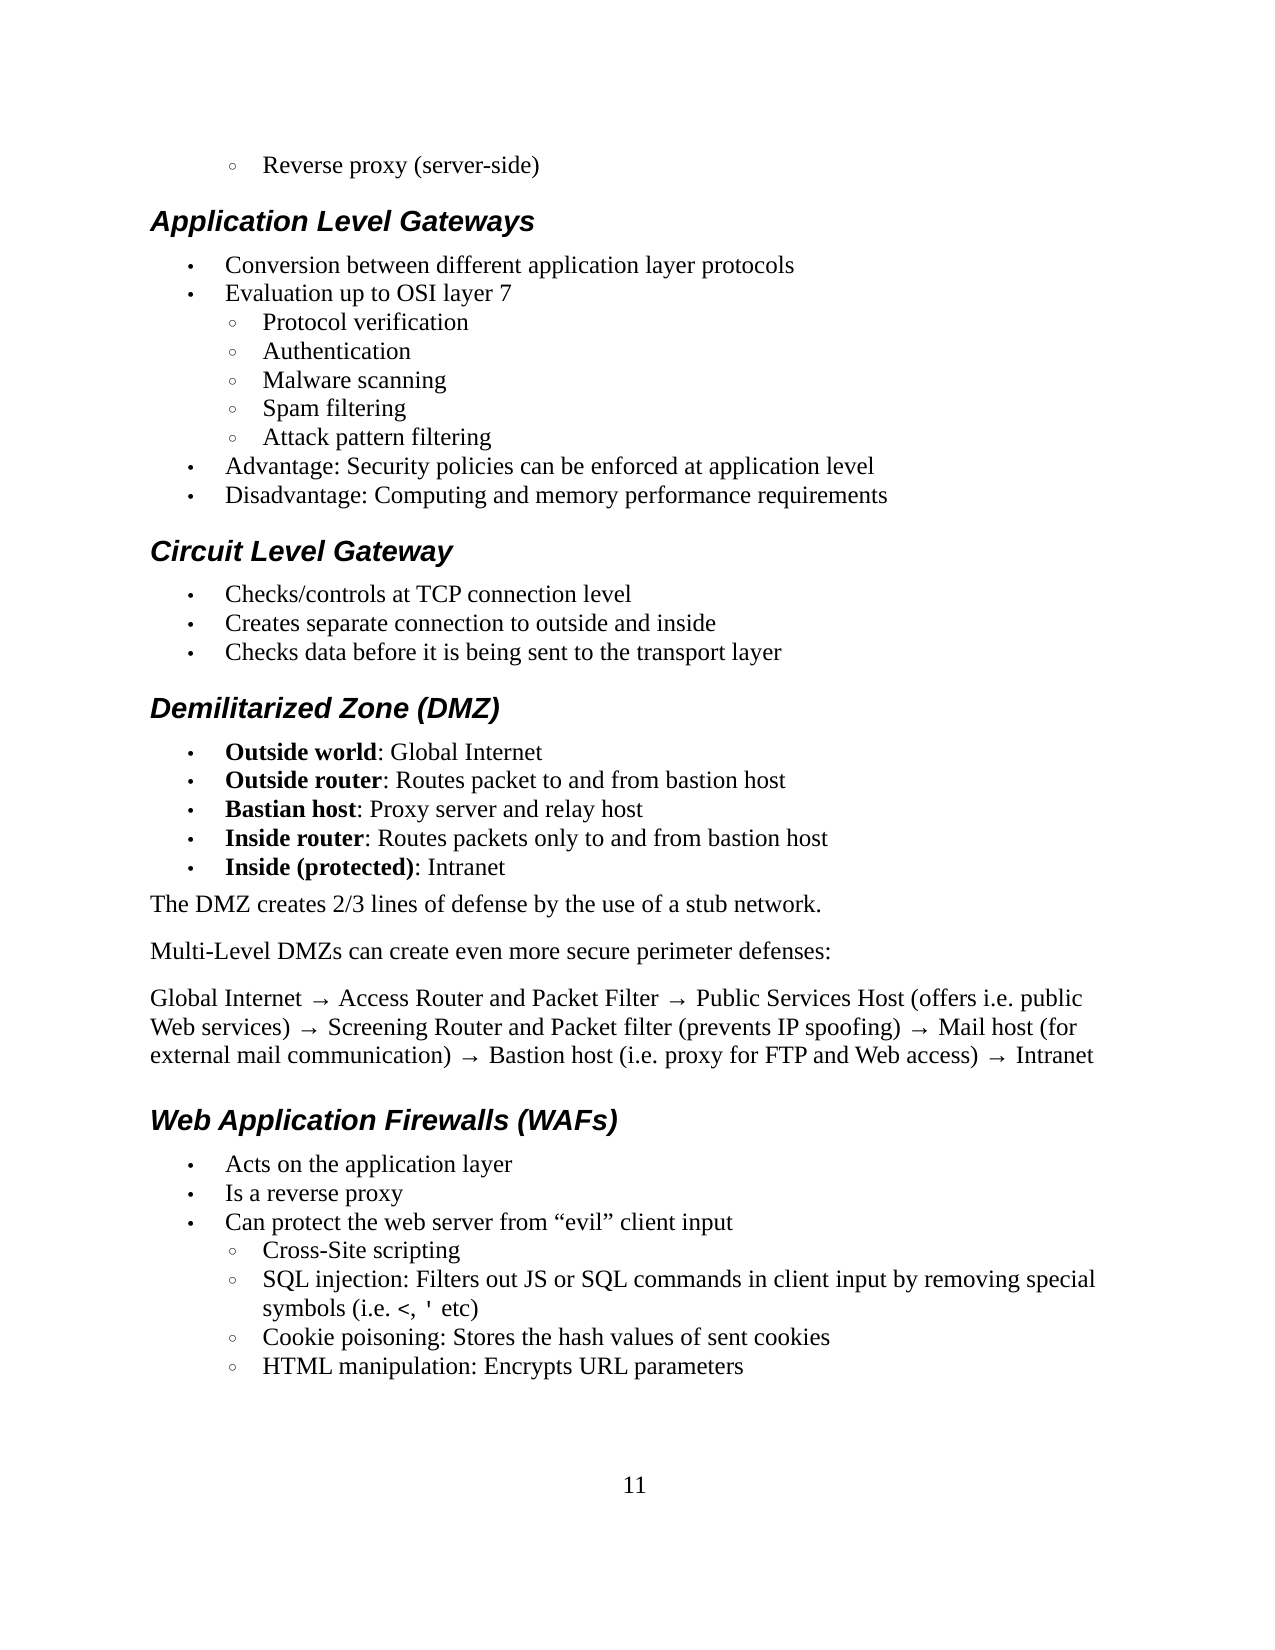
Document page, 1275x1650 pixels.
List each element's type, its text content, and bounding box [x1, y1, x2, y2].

list Conversion between different application layer protocols [187, 250, 1125, 278]
subtitle Application Level Gateways [150, 204, 1125, 237]
text Multi-Level DMZs can create even more secure perimeter defenses: [150, 936, 1125, 965]
list Creates separate connection to outside and inside [187, 608, 1125, 637]
list Checks data before it is being sent to the transport layer [187, 637, 1125, 666]
list Protocol verification [225, 307, 1125, 336]
list Cross-Site scripting [225, 1235, 1125, 1264]
list SQL injection: Filters out JS or SQL commands in client input by removing special symbols (i.e. <, ' etc) [225, 1264, 1125, 1322]
list Reverse proxy (server-side) [225, 150, 1125, 179]
list Authentication [225, 336, 1125, 365]
list Bastian host: Proxy server and relay host [187, 794, 1125, 823]
list Advantage: Security policies can be enforced at application level [187, 451, 1125, 480]
list Spam filtering [225, 393, 1125, 422]
text The DMZ creates 2/3 lines of defense by the use of a stub network. [150, 889, 1125, 918]
list Can protect the web server from “evil” client input [187, 1207, 1125, 1235]
list Inside (protected): Intranet [187, 852, 1125, 881]
list HTML manipulation: Encrypts URL parameters [225, 1351, 1125, 1380]
subtitle Web Application Firewalls (WAFs) [150, 1103, 1125, 1137]
subtitle Circuit Level Gateway [150, 533, 1125, 567]
list Acts on the application layer [187, 1149, 1125, 1178]
subtitle Demilitarized Zone (DMZ) [150, 691, 1125, 724]
list Is a reverse proxy [187, 1178, 1125, 1207]
list Disadvantage: Computing and memory performance requirements [187, 480, 1125, 508]
list Cookie poisoning: Stores the hash values of sent cookies [225, 1322, 1125, 1351]
list Attack pattern filtering [225, 422, 1125, 451]
list Outside world: Global Internet [187, 737, 1125, 766]
text Global Internet → Access Router and Packet Filter → Public Services Host (offers i.e. public Web services) → Screening Router and Packet filter (prevents IP spoofing) → Mail host (for external mail communication) → Bastion host (i.e. proxy for FTP and Web access) → Intranet [150, 983, 1125, 1069]
list Malware scanning [225, 365, 1125, 393]
list Inside router: Routes packets only to and from bastion host [187, 823, 1125, 852]
list Outside router: Routes packet to and from bastion host [187, 766, 1125, 794]
list Checks/controls at TCP connection level [187, 579, 1125, 608]
list Evaluation up to OSI layer 7 [187, 278, 1125, 307]
